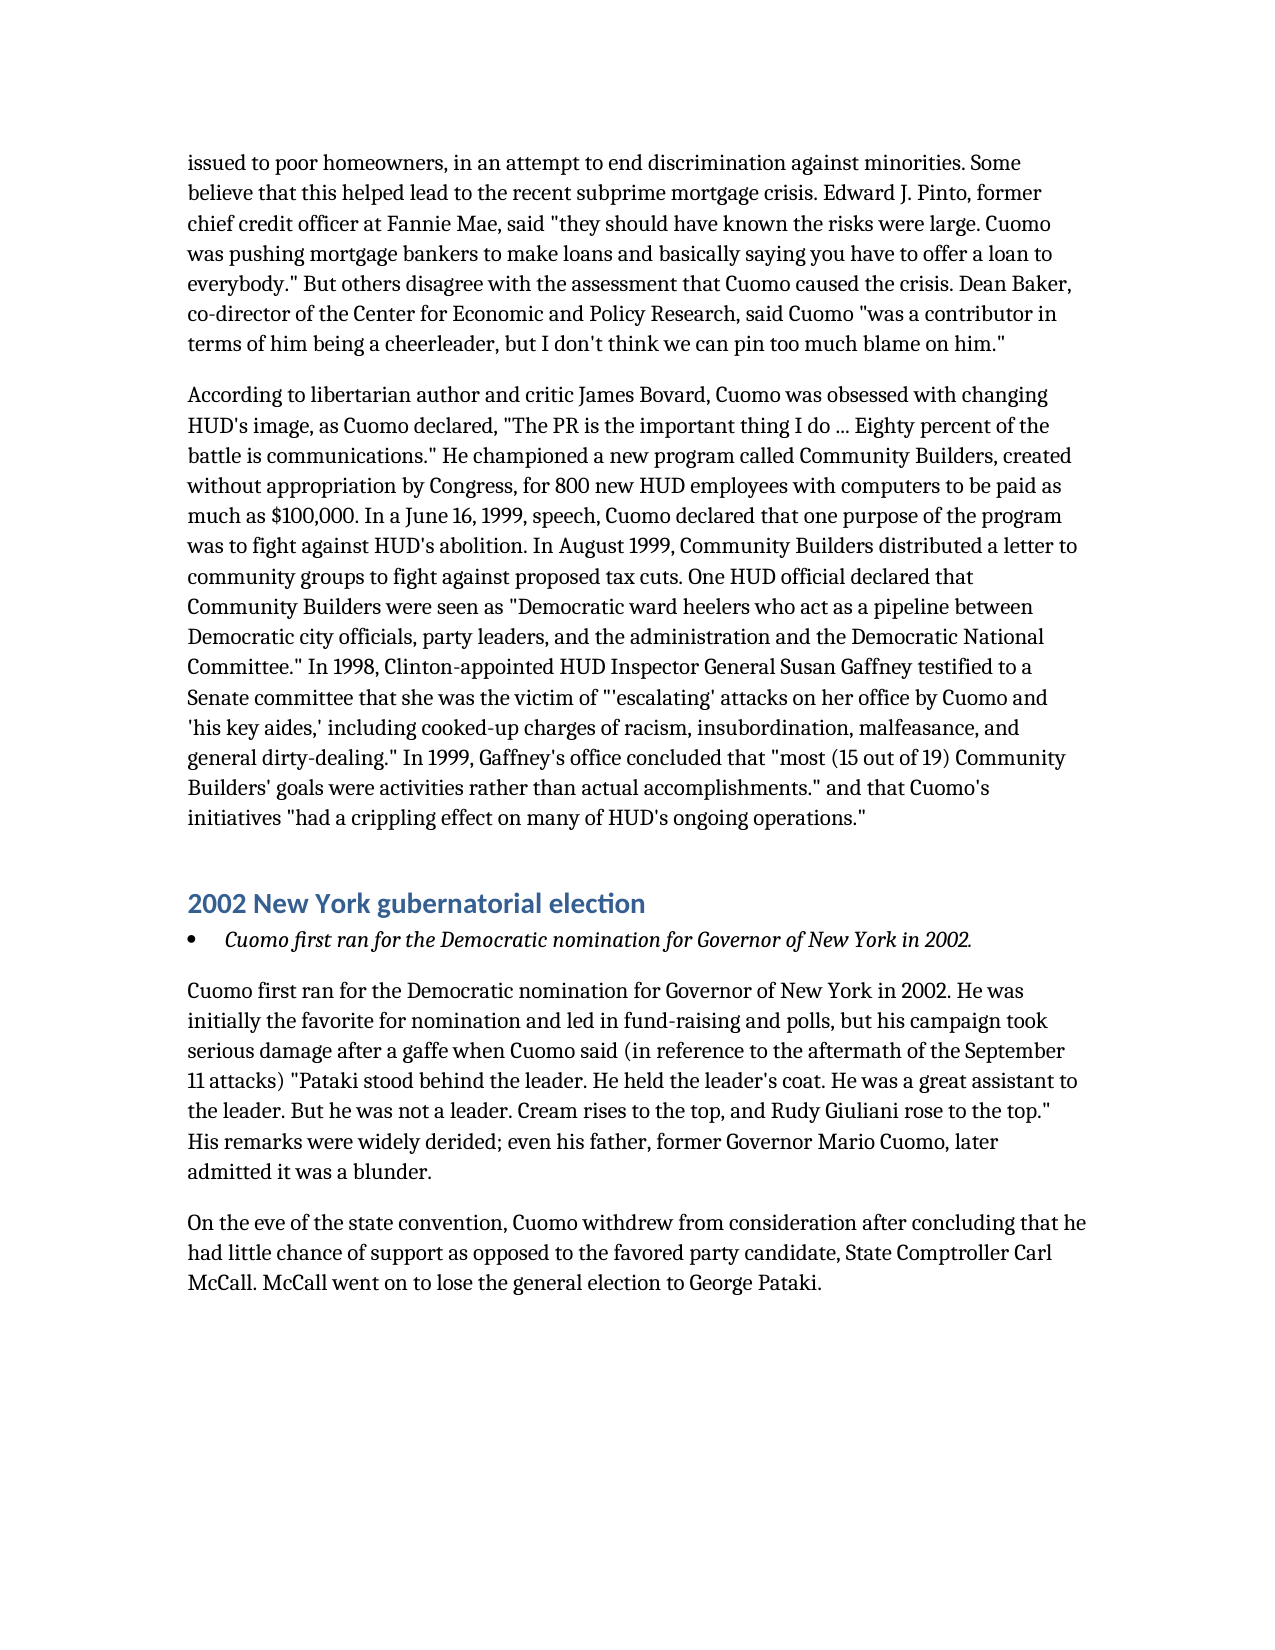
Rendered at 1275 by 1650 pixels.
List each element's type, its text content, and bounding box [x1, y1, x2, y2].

text According to libertarian author and critic James Bovard, Cuomo was obsessed with changing HUD's image, as Cuomo declared, "The PR is the important thing I do ... Eighty percent of the battle is communications." He championed a new program called Community Builders, created without appropriation by Congress, for 800 new HUD employees with computers to be paid as much as $100,000. In a June 16, 1999, speech, Cuomo declared that one purpose of the program was to fight against HUD's abolition. In August 1999, Community Builders distributed a letter to community groups to fight against proposed tax cuts. One HUD official declared that Community Builders were seen as "Democratic ward heelers who act as a pipeline between Democratic city officials, party leaders, and the administration and the Democratic National Committee." In 1998, Clinton-appointed HUD Inspector General Susan Gaffney testified to a Senate committee that she was the victim of "'escalating' attacks on her office by Cuomo and 'his key aides,' including cooked-up charges of racism, insubordination, malfeasance, and general dirty-dealing." In 1999, Gaffney's office concluded that "most (15 out of 19) Community Builders' goals were activities rather than actual accomplishments." and that Cuomo's initiatives "had a crippling effect on many of HUD's ongoing operations." [187, 382, 1087, 832]
list Cuomo first ran for the Democratic nomination for Governor of New York in 2002. [187, 926, 1087, 953]
subtitle 2002 New York gubernatorial election [187, 885, 1087, 921]
text On the eve of the state convention, Cuomo withdrew from consideration after concluding that he had little chance of support as opposed to the favored party candidate, State Comptroller Carl McCall. McCall went on to lose the general election to George Pataki. [187, 1210, 1087, 1296]
text issued to poor homeowners, in an attempt to end discrimination against minorities. Some believe that this helped lead to the recent subprime mortgage crisis. Edward J. Pinto, former chief credit officer at Fannie Mae, said "they should have known the risks were large. Cuomo was pushing mortgage bankers to make loans and basically saying you have to offer a loan to everybody." But others disagree with the assessment that Cuomo caused the crisis. Dean Baker, co-director of the Center for Economic and Policy Research, said Cuomo "was a contributor in terms of him being a cheerleader, but I don't think we can pin too much blame on him." [187, 150, 1087, 358]
text Cuomo first ran for the Democratic nomination for Governor of New York in 2002. He was initially the favorite for nomination and led in fund-raising and polls, but his campaign took serious damage after a gaffe when Cuomo said (in reference to the aftermath of the September 11 attacks) "Pataki stood behind the leader. He held the leader's coat. He was a great assistant to the leader. But he was not a leader. Cream rises to the top, and Rudy Giuliani rose to the top." His remarks were widely derided; even his father, former Governor Mario Cuomo, later admitted it was a blunder. [187, 977, 1087, 1185]
